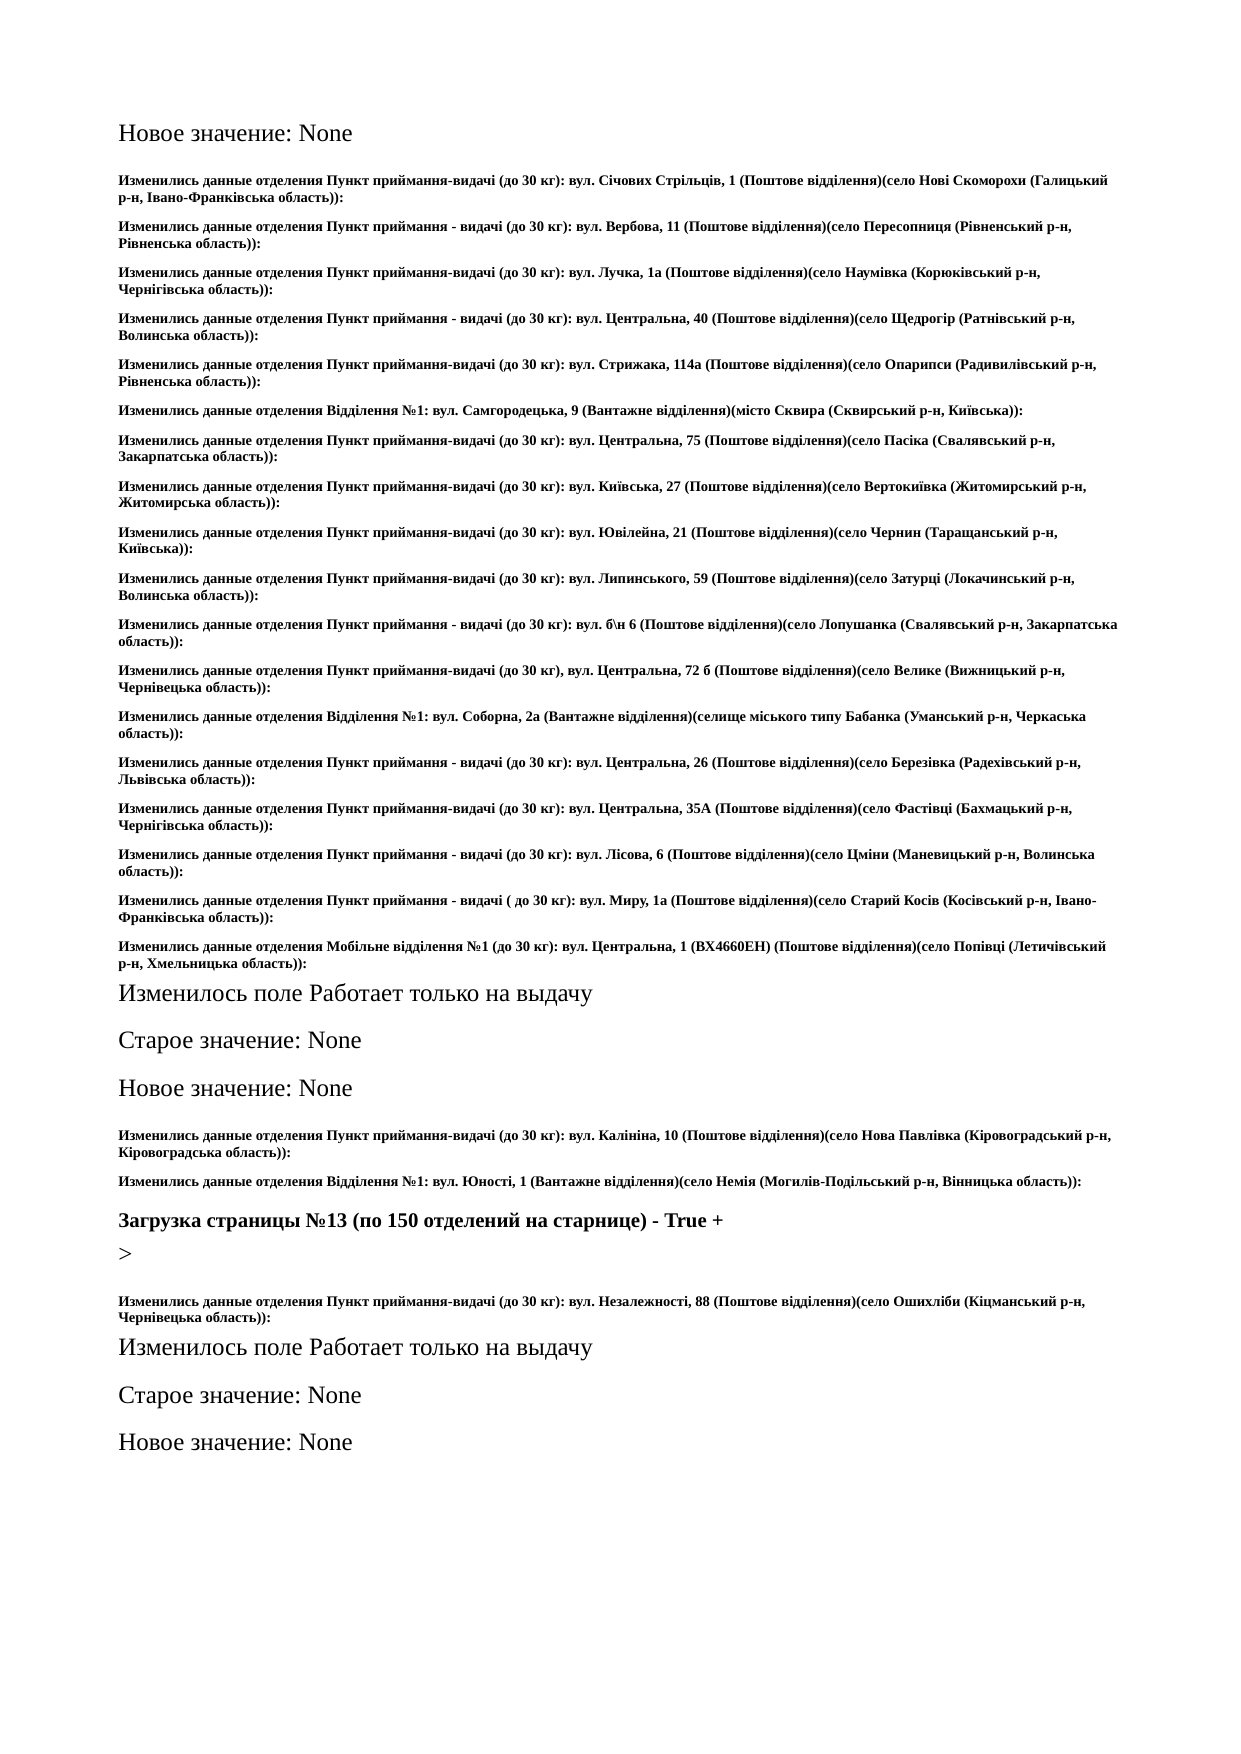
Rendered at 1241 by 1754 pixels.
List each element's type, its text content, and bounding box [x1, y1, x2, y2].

subtitle Изменились данные отделения Пункт приймання-видачі (до 30 кг), вул. Центральна, 72 б (Поштове відділення)(село Велике (Вижницький р-н, Чернівецька область)): [118, 662, 1122, 695]
subtitle Изменились данные отделения Пункт приймання-видачі (до 30 кг): вул. Центральна, 35А (Поштове відділення)(село Фастівці (Бахмацький р-н, Чернігівська область)): [118, 800, 1122, 833]
subtitle Изменились данные отделения Відділення №1: вул. Соборна, 2а (Вантажне відділення)(селище міського типу Бабанка (Уманський р-н, Черкаська область)): [118, 708, 1122, 741]
subtitle Изменились данные отделения Пункт приймання-видачі (до 30 кг): вул. Лучка, 1а (Поштове відділення)(село Наумівка (Корюківський р-н, Чернігівська область)): [118, 264, 1122, 298]
text Новое значение: None [118, 118, 1122, 147]
subtitle Изменились данные отделения Пункт приймання - видачі (до 30 кг): вул. Вербова, 11 (Поштове відділення)(село Пересопниця (Рівненський р-н, Рівненська область)): [118, 218, 1122, 252]
text Новое значение: None [118, 1073, 1122, 1102]
subtitle Изменились данные отделения Пункт приймання - видачі (до 30 кг): вул. Центральна, 26 (Поштове відділення)(село Березівка (Радехівський р-н, Львівська область)): [118, 754, 1122, 787]
subtitle Изменились данные отделения Мобільне відділення №1 (до 30 кг): вул. Центральна, 1 (ВХ4660ЕН) (Поштове відділення)(село Попівці (Летичівський р-н, Хмельницька область)): [118, 938, 1122, 971]
text Новое значение: None [118, 1427, 1122, 1456]
subtitle Изменились данные отделения Відділення №1: вул. Самгородецька, 9 (Вантажне відділення)(місто Сквира (Сквирський р-н, Київська)): [118, 402, 1122, 419]
text Старое значение: None [118, 1380, 1122, 1409]
text Изменилось поле Работает только на выдачу [118, 1332, 1122, 1361]
subtitle Изменились данные отделения Відділення №1: вул. Юності, 1 (Вантажне відділення)(село Немія (Могилів-Подільський р-н, Вінницька область)): [118, 1173, 1122, 1189]
subtitle Изменились данные отделения Пункт приймання-видачі (до 30 кг): вул. Ювілейна, 21 (Поштове відділення)(село Чернин (Таращанський р-н, Київська)): [118, 523, 1122, 557]
text Старое значение: None [118, 1025, 1122, 1054]
subtitle Изменились данные отделения Пункт приймання-видачі (до 30 кг): вул. Стрижака, 114а (Поштове відділення)(село Опарипси (Радивилівський р-н, Рівненська область)): [118, 356, 1122, 390]
text Изменилось поле Работает только на выдачу [118, 978, 1122, 1006]
subtitle Изменились данные отделения Пункт приймання-видачі (до 30 кг): вул. Центральна, 75 (Поштове відділення)(село Пасіка (Свалявський р-н, Закарпатська область)): [118, 431, 1122, 465]
subtitle Изменились данные отделения Пункт приймання - видачі (до 30 кг): вул. Лісова, 6 (Поштове відділення)(село Цміни (Маневицький р-н, Волинська область)): [118, 846, 1122, 879]
subtitle Изменились данные отделения Пункт приймання - видачі ( до 30 кг): вул. Миру, 1а (Поштове відділення)(село Старий Косів (Косівський р-н, Івано-Франківська область)): [118, 892, 1122, 925]
subtitle Загрузка страницы №13 (по 150 отделений на старнице) - True + [118, 1208, 1122, 1232]
subtitle Изменились данные отделения Пункт приймання - видачі (до 30 кг): вул. б\н 6 (Поштове відділення)(село Лопушанка (Свалявський р-н, Закарпатська область)): [118, 616, 1122, 649]
subtitle Изменились данные отделения Пункт приймання-видачі (до 30 кг): вул. Київська, 27 (Поштове відділення)(село Вертокиївка (Житомирський р-н, Житомирська область)): [118, 477, 1122, 511]
subtitle Изменились данные отделения Пункт приймання-видачі (до 30 кг): вул. Січових Стрільців, 1 (Поштове відділення)(село Нові Скоморохи (Галицький р-н, Івано-Франківська область)): [118, 172, 1122, 206]
subtitle Изменились данные отделения Пункт приймання-видачі (до 30 кг): вул. Калініна, 10 (Поштове відділення)(село Нова Павлівка (Кіровоградський р-н, Кіровоградська область)): [118, 1127, 1122, 1160]
subtitle Изменились данные отделения Пункт приймання-видачі (до 30 кг): вул. Незалежності, 88 (Поштове відділення)(село Ошихліби (Кіцманський р-н, Чернівецька область)): [118, 1292, 1122, 1326]
subtitle Изменились данные отделения Пункт приймання - видачі (до 30 кг): вул. Центральна, 40 (Поштове відділення)(село Щедрогір (Ратнівський р-н, Волинська область)): [118, 310, 1122, 344]
subtitle Изменились данные отделения Пункт приймання-видачі (до 30 кг): вул. Липинського, 59 (Поштове відділення)(село Затурці (Локачинський р-н, Волинська область)): [118, 569, 1122, 603]
text > [118, 1239, 1122, 1267]
